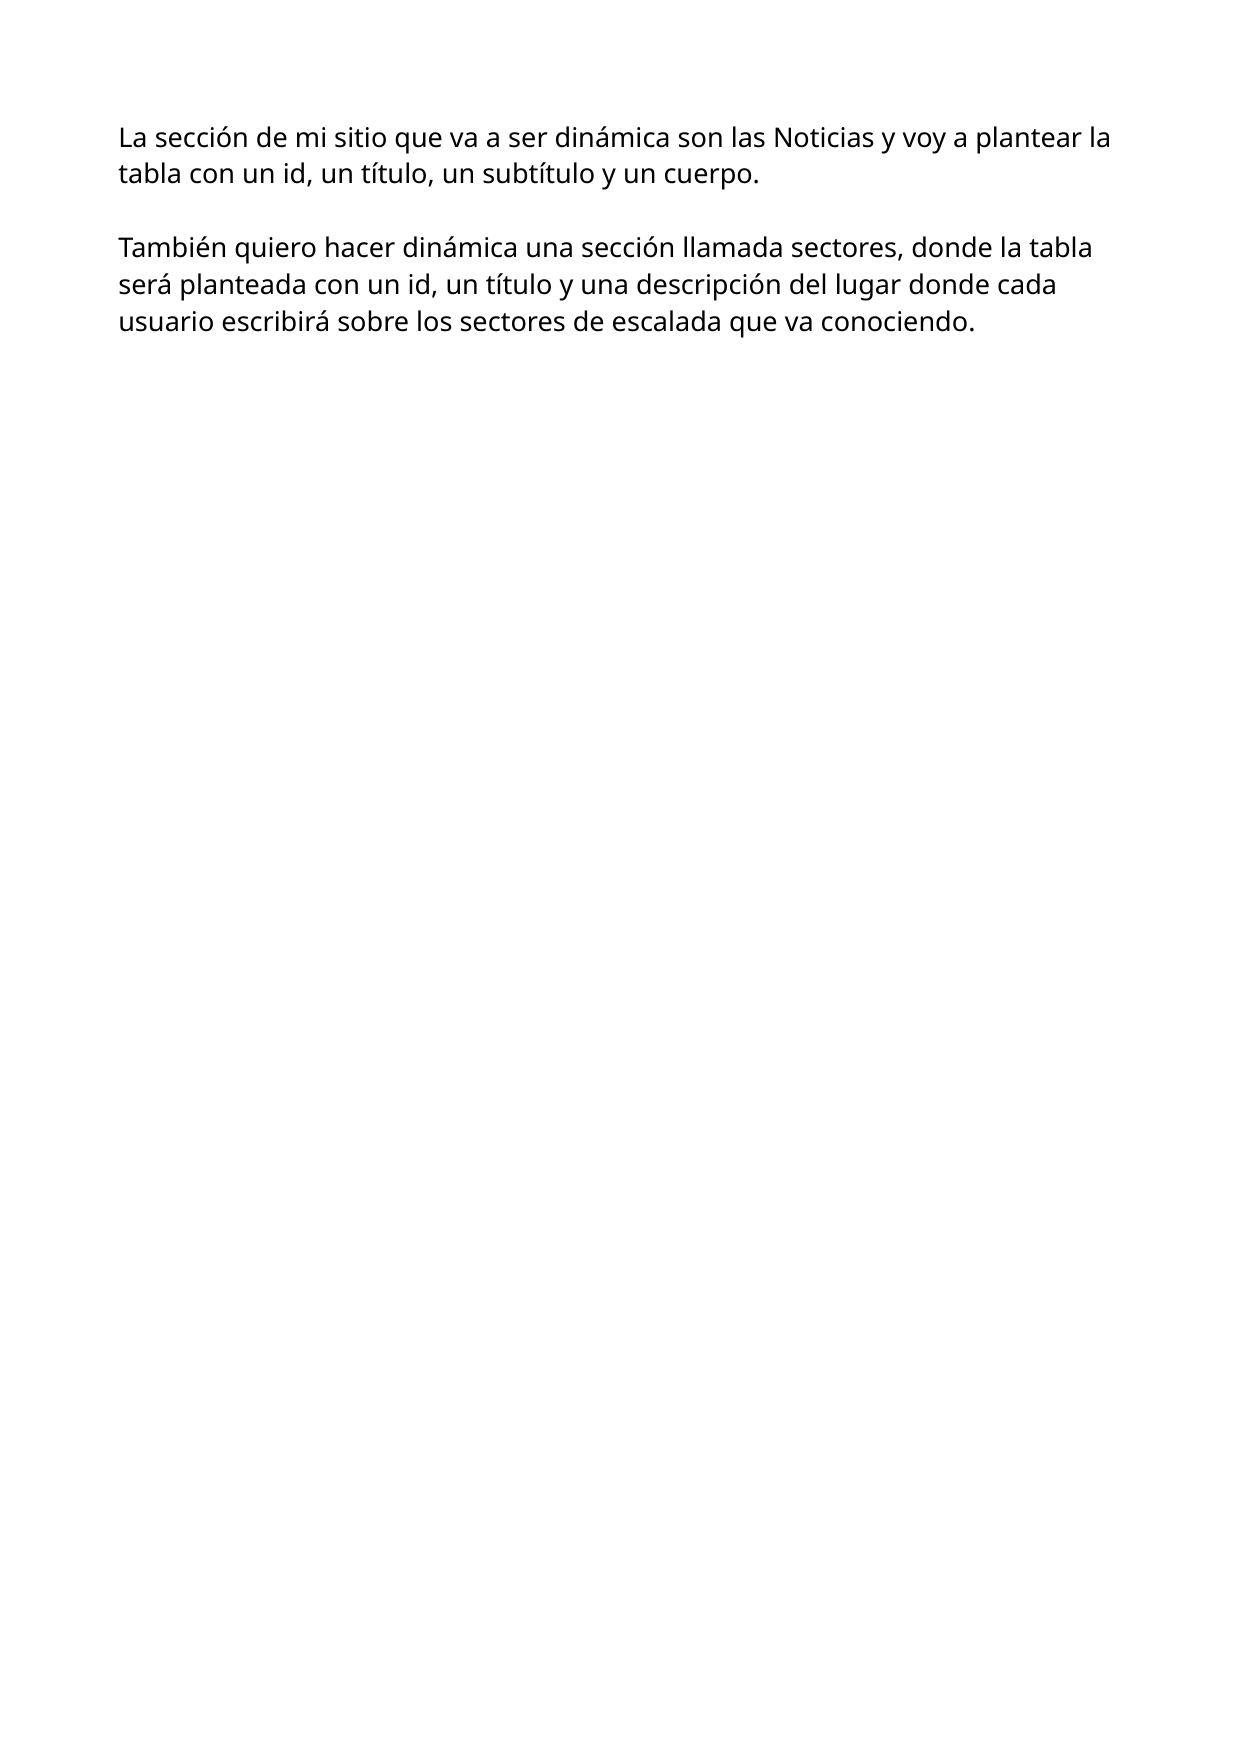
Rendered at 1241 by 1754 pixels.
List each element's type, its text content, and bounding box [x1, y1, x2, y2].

text La sección de mi sitio que va a ser dinámica son las Noticias y voy a plantear la tabla con un id, un título, un subtítulo y un cuerpo. [118, 118, 1122, 192]
text También quiero hacer dinámica una sección llamada sectores, donde la tabla será planteada con un id, un título y una descripción del lugar donde cada usuario escribirá sobre los sectores de escalada que va conociendo. [118, 192, 1122, 339]
